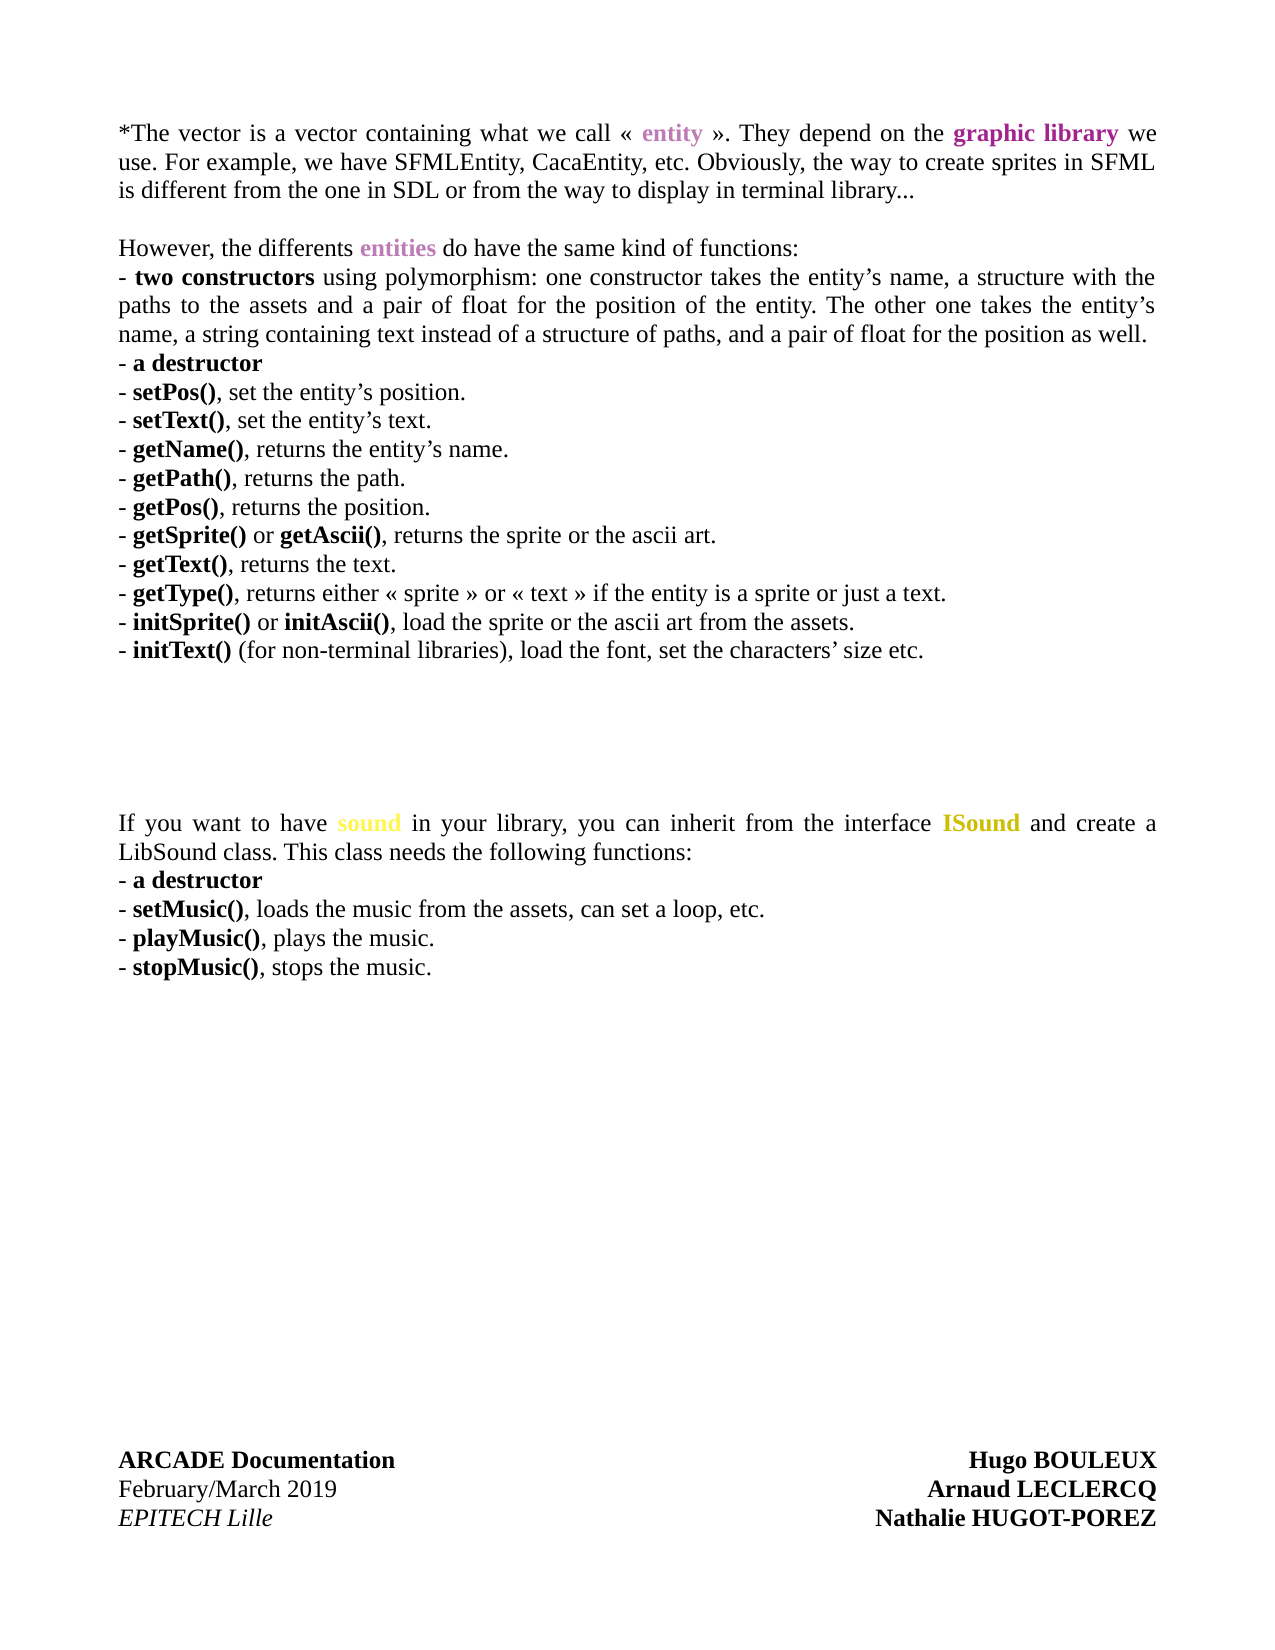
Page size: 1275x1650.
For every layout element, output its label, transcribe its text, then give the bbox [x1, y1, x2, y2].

text - initText() (for non-terminal libraries), load the font, set the characters’ size etc. [118, 636, 1157, 664]
text - getPos(), returns the position. [118, 492, 1157, 521]
text - getText(), returns the text. [118, 549, 1157, 578]
text *The vector is a vector containing what we call « entity ». They depend on the graphic library we use. For example, we have SFMLEntity, CacaEntity, etc. Obviously, the way to create sprites in SFML is different from the one in SDL or from the way to display in terminal library... [118, 118, 1157, 204]
text - setPos(), set the entity’s position. [118, 377, 1157, 406]
text - two constructors using polymorphism: one constructor takes the entity’s name, a structure with the paths to the assets and a pair of float for the position of the entity. The other one takes the entity’s name, a string containing text instead of a structure of paths, and a pair of float for the position as well. [118, 262, 1157, 348]
text - initSprite() or initAscii(), load the sprite or the ascii art from the assets. [118, 607, 1157, 636]
text - getSprite() or getAscii(), returns the sprite or the ascii art. [118, 521, 1157, 549]
text - a destructor [118, 348, 1157, 377]
text - playMusic(), plays the music. [118, 923, 1157, 952]
text - getName(), returns the entity’s name. [118, 434, 1157, 463]
text - stopMusic(), stops the music. [118, 952, 1157, 981]
text If you want to have sound in your library, you can inherit from the interface ISound and create a LibSound class. This class needs the following functions: [118, 808, 1157, 866]
text - setText(), set the entity’s text. [118, 406, 1157, 434]
text - getPath(), returns the path. [118, 463, 1157, 492]
text - a destructor [118, 866, 1157, 894]
text However, the differents entities do have the same kind of functions: [118, 233, 1157, 262]
text - getType(), returns either « sprite » or « text » if the entity is a sprite or just a text. [118, 578, 1157, 607]
text - setMusic(), loads the music from the assets, can set a loop, etc. [118, 894, 1157, 923]
